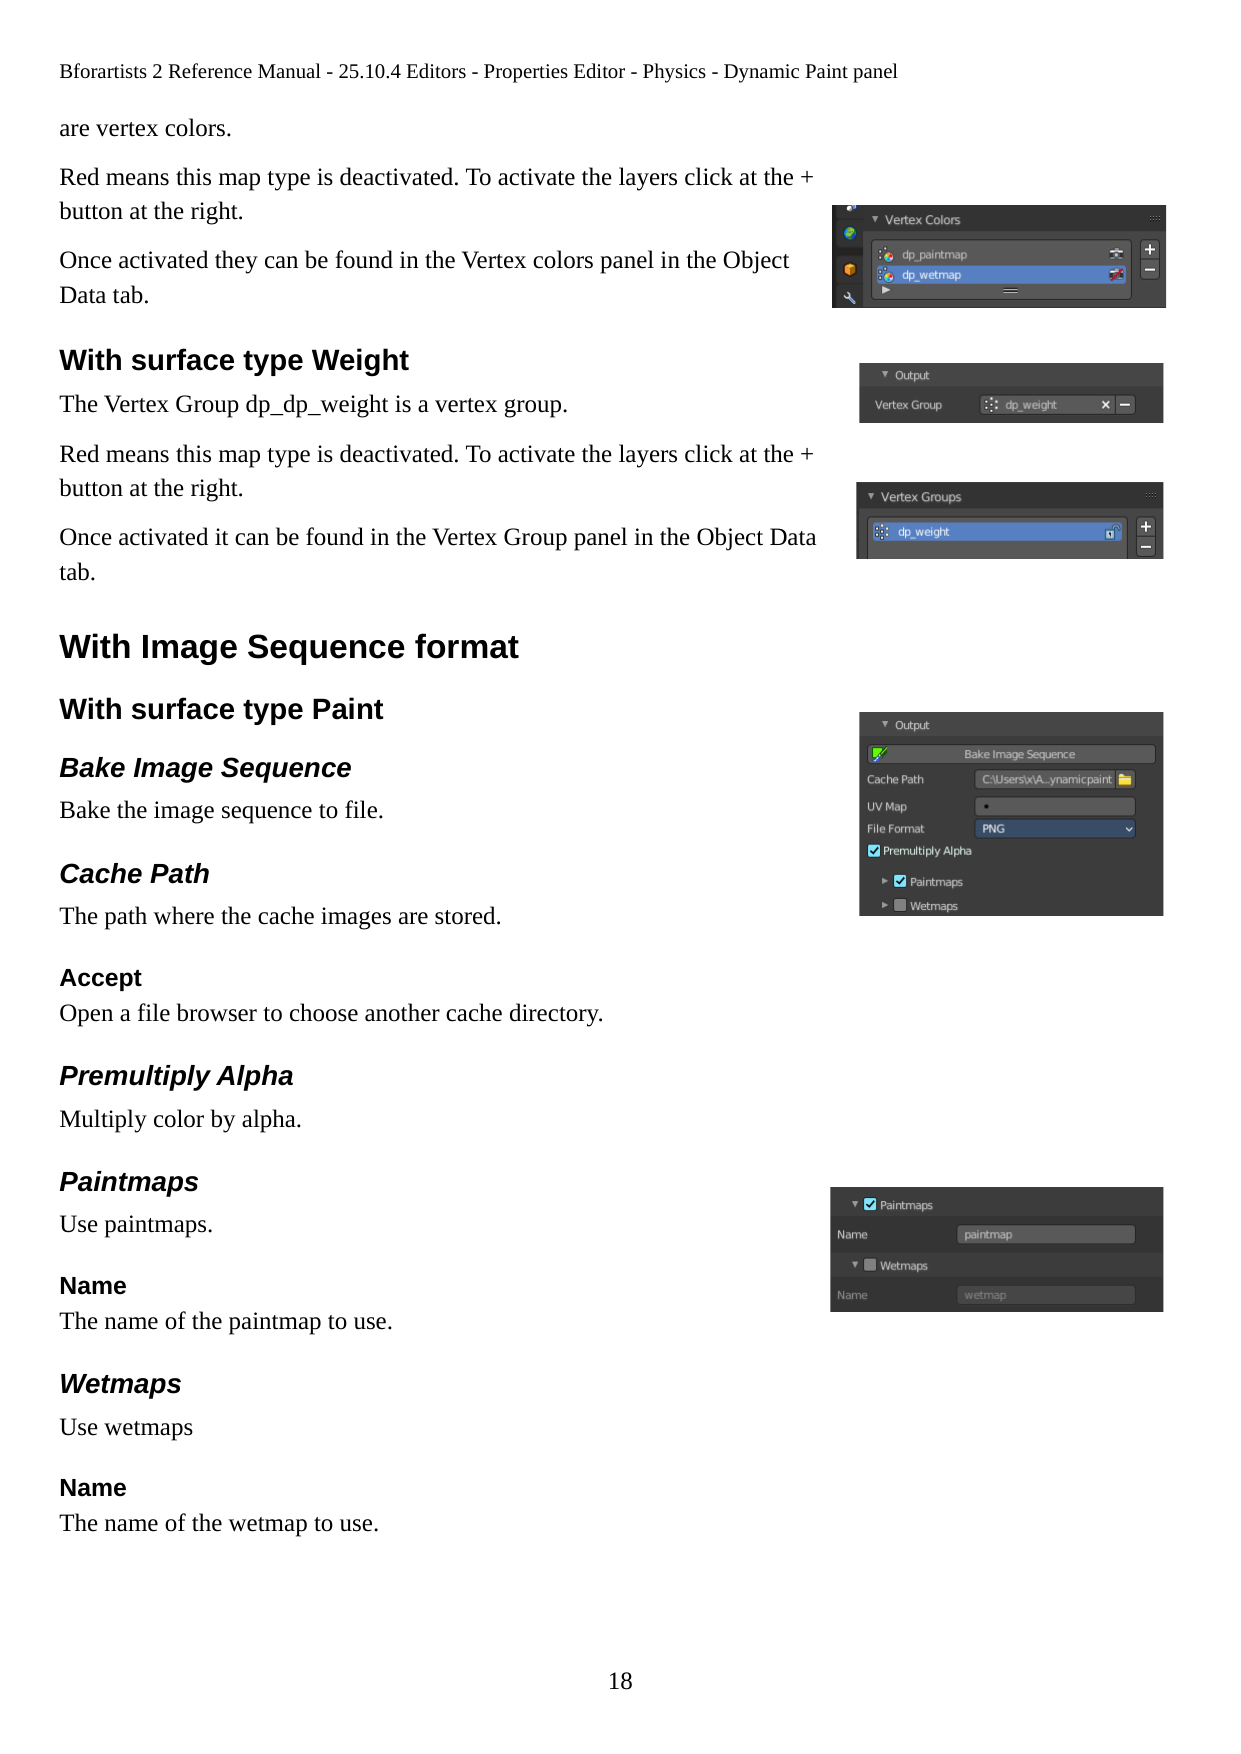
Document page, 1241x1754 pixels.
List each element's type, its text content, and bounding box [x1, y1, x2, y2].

subtitle [1164, 857, 1181, 889]
picture [830, 1187, 1164, 1312]
text Bake the image sequence to file. [59, 795, 859, 824]
subtitle With surface type Paint [59, 692, 1181, 726]
text The name of the paintmap to use. [59, 1306, 1181, 1335]
subtitle Name [59, 1271, 830, 1300]
picture [859, 363, 1164, 423]
subtitle Wetmaps [59, 1367, 1181, 1399]
text Use wetmaps [59, 1412, 1181, 1441]
subtitle Premultiply Alpha [59, 1059, 1181, 1091]
subtitle [1164, 1271, 1181, 1300]
text Once activated they can be found in the Vertex colors panel in the Object Data tab. [59, 245, 832, 308]
text The path where the cache images are stored. [59, 901, 1181, 930]
text Multiply color by alpha. [59, 1104, 1181, 1132]
picture [859, 712, 1164, 916]
text Use paintmaps. [59, 1209, 830, 1238]
text Open a file browser to choose another cache directory. [59, 998, 1181, 1026]
text Once activated it can be found in the Vertex Group panel in the Object Data tab. [59, 522, 1181, 585]
subtitle Accept [59, 963, 1181, 991]
text The Vertex Group dp_dp_weight is a vertex group. [59, 389, 859, 418]
subtitle [1164, 751, 1181, 783]
text [1164, 1209, 1181, 1238]
text The name of the wetmap to use. [59, 1508, 1181, 1537]
subtitle Cache Path [59, 857, 859, 889]
subtitle With surface type Weight [59, 343, 1181, 377]
text Red means this map type is deactivated. To activate the layers click at the + button at the right. [59, 439, 1181, 502]
picture [832, 205, 1167, 308]
subtitle With Image Sequence format [59, 627, 1181, 665]
text Red means this map type is deactivated. To activate the layers click at the + button at the right. [59, 162, 1181, 225]
picture [856, 482, 1164, 559]
subtitle Paintmaps [59, 1165, 1181, 1197]
text are vertex colors. [59, 113, 1181, 141]
subtitle Name [59, 1473, 1181, 1502]
subtitle Bake Image Sequence [59, 751, 859, 783]
